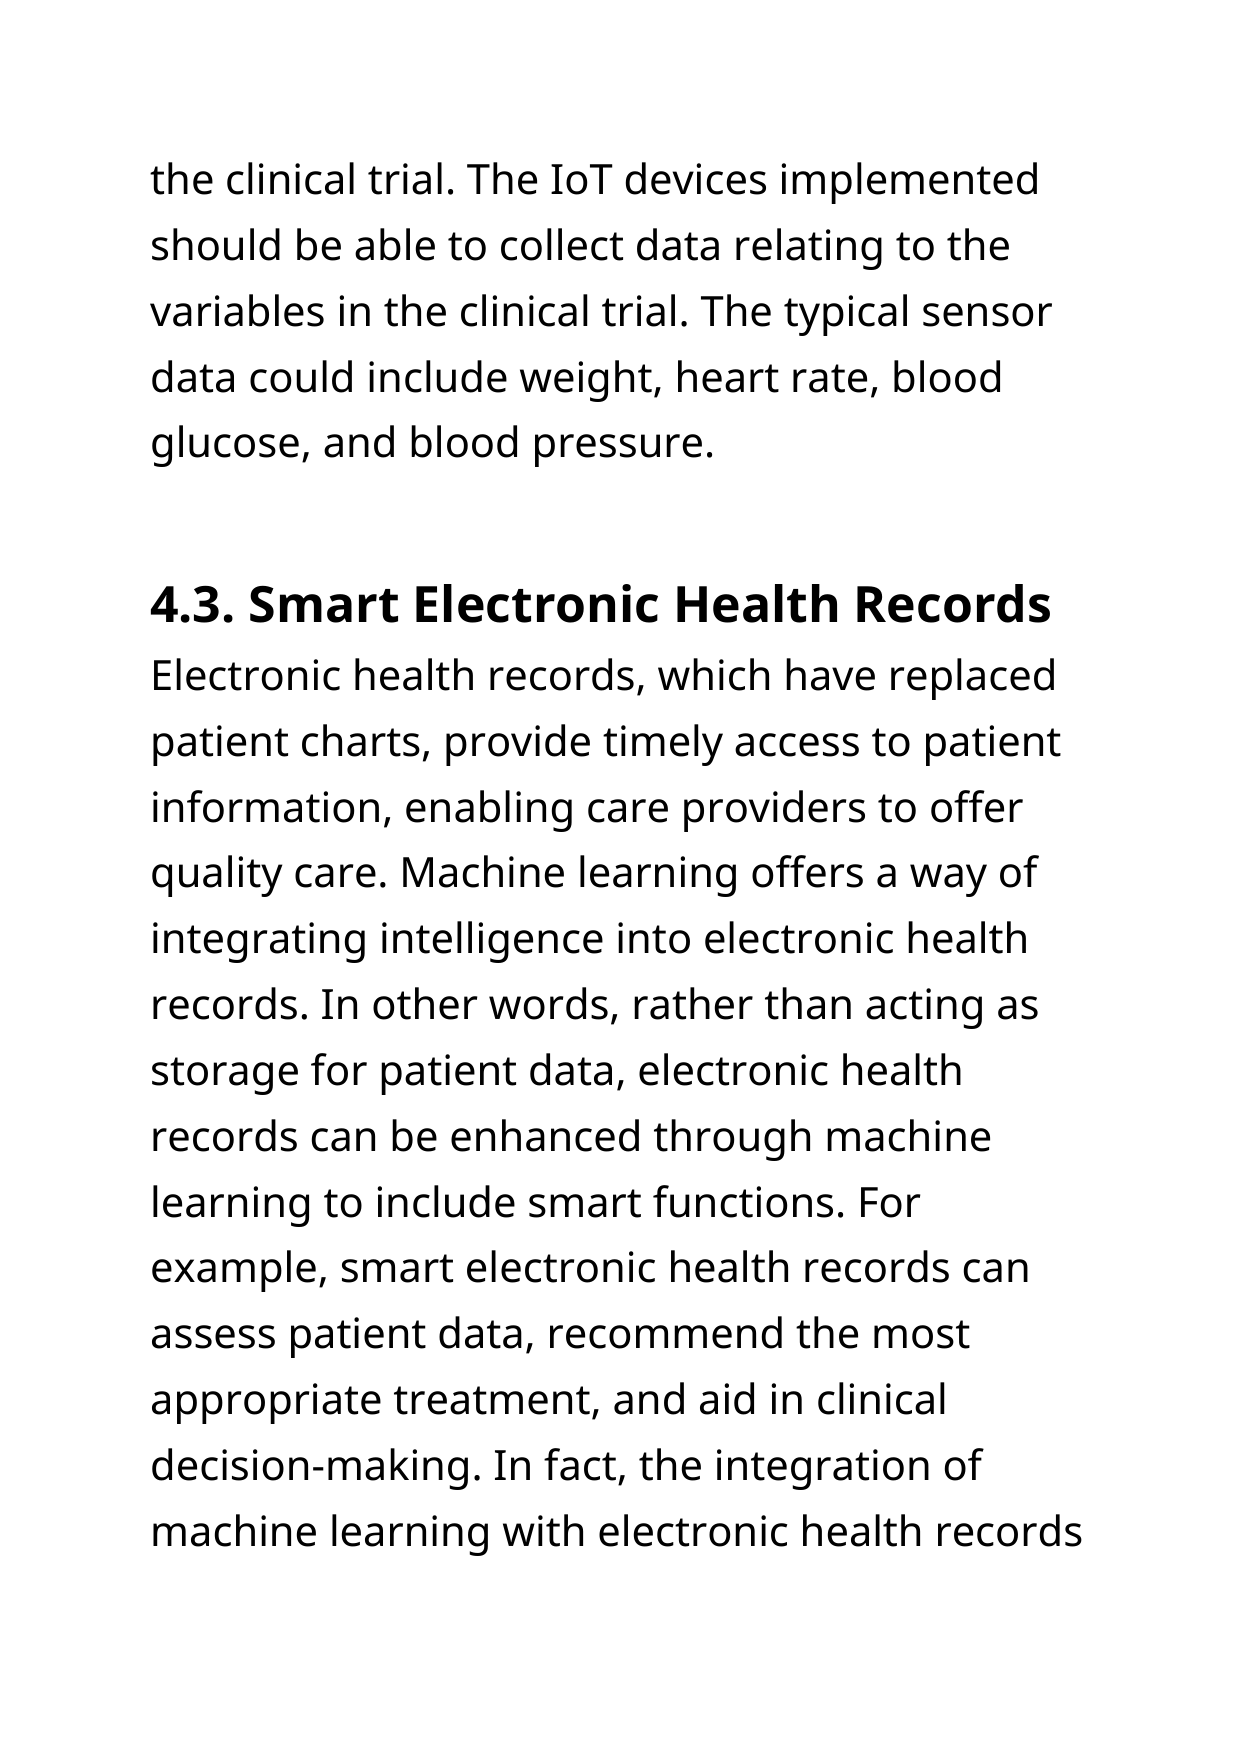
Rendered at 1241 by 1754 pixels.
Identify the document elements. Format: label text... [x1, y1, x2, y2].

text 4.3. Smart Electronic Health Records Electronic health records, which have replaced patient charts, provide timely access to patient information, enabling care providers to offer quality care. Machine learning offers a way of integrating intelligence into electronic health records. In other words, rather than acting as storage for patient data, electronic health records can be enhanced through machine learning to include smart functions. For example, smart electronic health records can assess patient data, recommend the most appropriate treatment, and aid in clinical decision-making. In fact, the integration of machine learning with electronic health records [150, 569, 1090, 1558]
text the clinical trial. The IoT devices implemented should be able to collect data relating to the variables in the clinical trial. The typical sensor data could include weight, heart rate, blood glucose, and blood pressure. [150, 150, 1090, 470]
